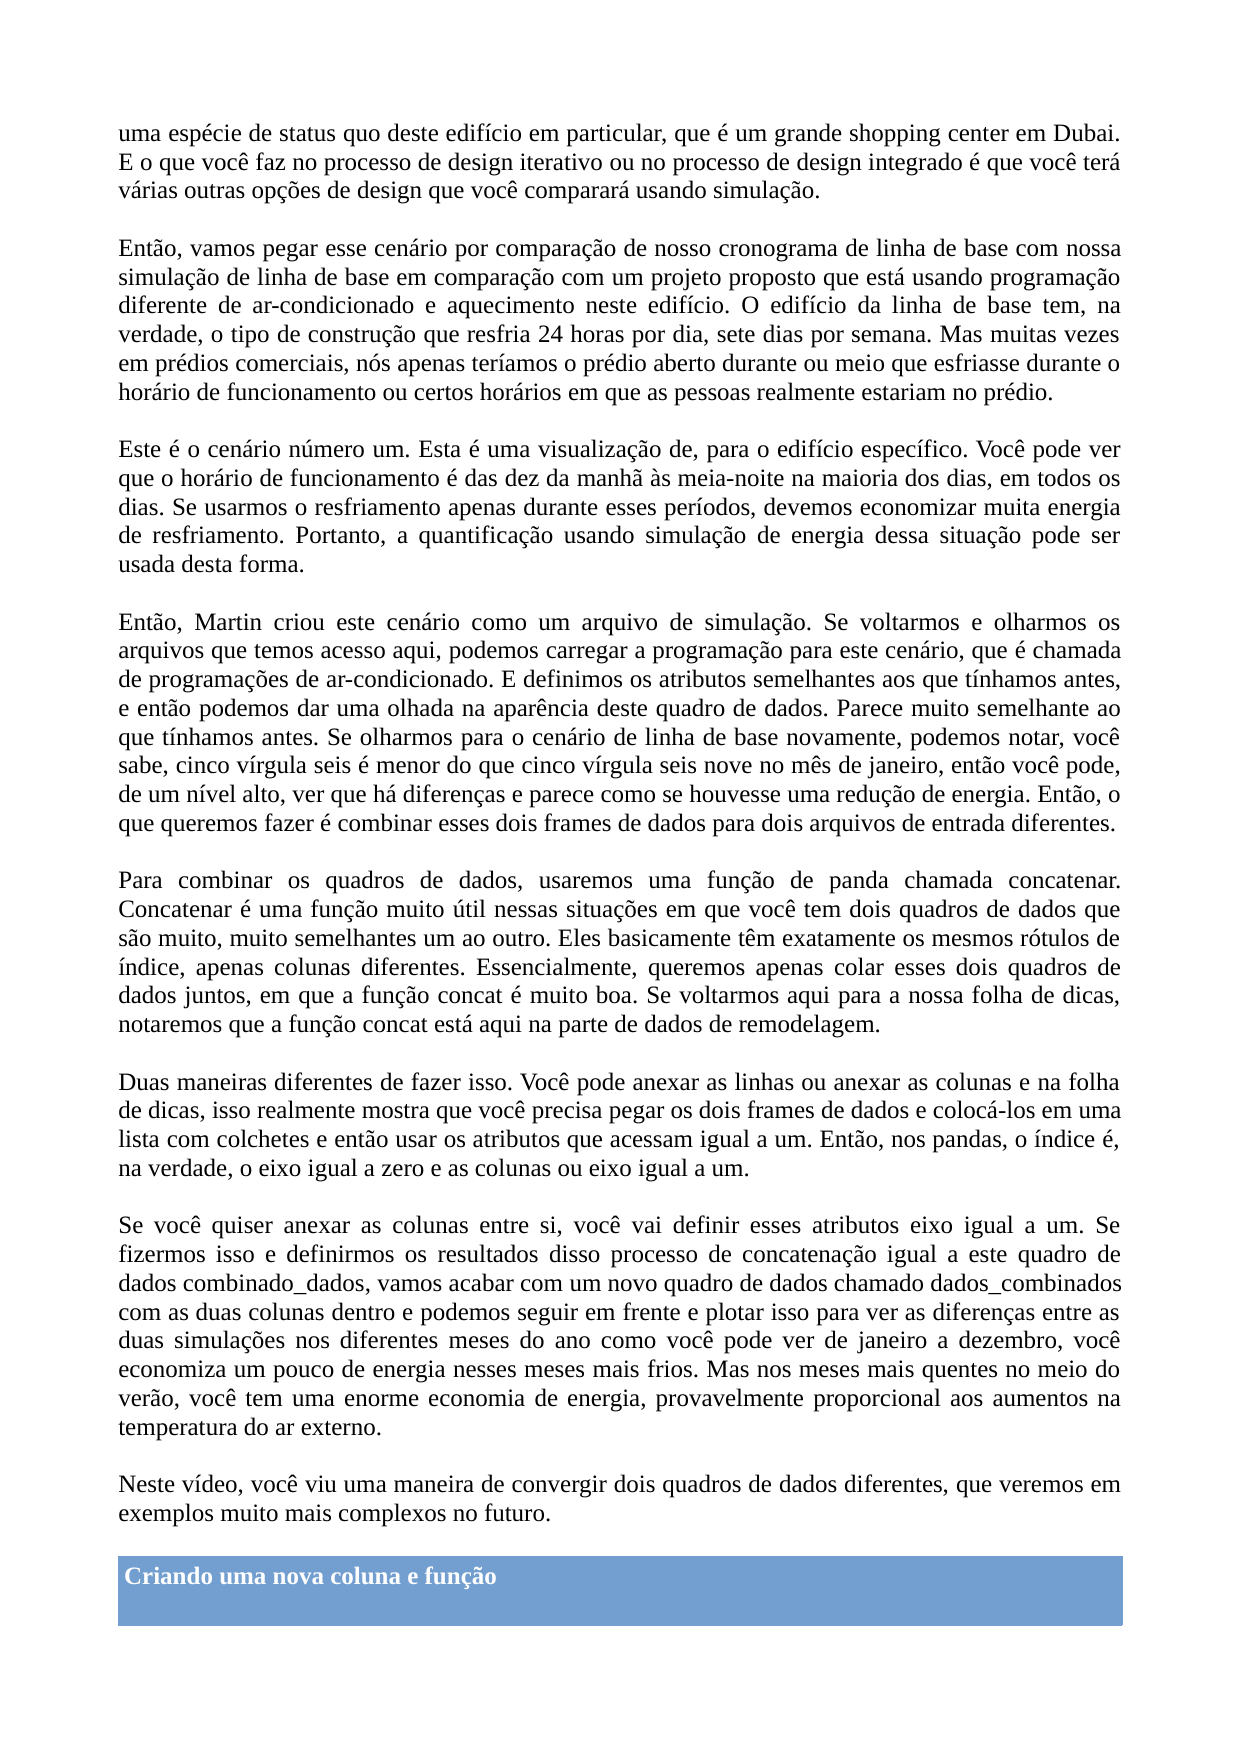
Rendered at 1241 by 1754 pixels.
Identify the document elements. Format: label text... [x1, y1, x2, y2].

table_header Criando uma nova coluna e função [119, 1557, 1122, 1625]
text Este é o cenário número um. Esta é uma visualização de, para o edifício específico. Você pode ver que o horário de funcionamento é das dez da manhã às meia-noite na maioria dos dias, em todos os dias. Se usarmos o resfriamento apenas durante esses períodos, devemos economizar muita energia de resfriamento. Portanto, a quantificação usando simulação de energia dessa situação pode ser usada desta forma. [118, 434, 1122, 578]
text Para combinar os quadros de dados, usaremos uma função de panda chamada concatenar. Concatenar é uma função muito útil nessas situações em que você tem dois quadros de dados que são muito, muito semelhantes um ao outro. Eles basicamente têm exatamente os mesmos rótulos de índice, apenas colunas diferentes. Essencialmente, queremos apenas colar esses dois quadros de dados juntos, em que a função concat é muito boa. Se voltarmos aqui para a nossa folha de dicas, notaremos que a função concat está aqui na parte de dados de remodelagem. [118, 866, 1122, 1038]
text Se você quiser anexar as colunas entre si, você vai definir esses atributos eixo igual a um. Se fizermos isso e definirmos os resultados disso processo de concatenação igual a este quadro de dados combinado_dados, vamos acabar com um novo quadro de dados chamado dados_combinados com as duas colunas dentro e podemos seguir em frente e plotar isso para ver as diferenças entre as duas simulações nos diferentes meses do ano como você pode ver de janeiro a dezembro, você economiza um pouco de energia nesses meses mais frios. Mas nos meses mais quentes no meio do verão, você tem uma enorme economia de energia, provavelmente proporcional aos aumentos na temperatura do ar externo. [118, 1211, 1122, 1441]
text uma espécie de status quo deste edifício em particular, que é um grande shopping center em Dubai. E o que você faz no processo de design iterativo ou no processo de design integrado é que você terá várias outras opções de design que você comparará usando simulação. [118, 118, 1122, 204]
text Então, vamos pegar esse cenário por comparação de nosso cronograma de linha de base com nossa simulação de linha de base em comparação com um projeto proposto que está usando programação diferente de ar-condicionado e aquecimento neste edifício. O edifício da linha de base tem, na verdade, o tipo de construção que resfria 24 horas por dia, sete dias por semana. Mas muitas vezes em prédios comerciais, nós apenas teríamos o prédio aberto durante ou meio que esfriasse durante o horário de funcionamento ou certos horários em que as pessoas realmente estariam no prédio. [118, 233, 1122, 406]
text Neste vídeo, você viu uma maneira de convergir dois quadros de dados diferentes, que veremos em exemplos muito mais complexos no futuro. [118, 1469, 1122, 1527]
text Então, Martin criou este cenário como um arquivo de simulação. Se voltarmos e olharmos os arquivos que temos acesso aqui, podemos carregar a programação para este cenário, que é chamada de programações de ar-condicionado. E definimos os atributos semelhantes aos que tínhamos antes, e então podemos dar uma olhada na aparência deste quadro de dados. Parece muito semelhante ao que tínhamos antes. Se olharmos para o cenário de linha de base novamente, podemos notar, você sabe, cinco vírgula seis é menor do que cinco vírgula seis nove no mês de janeiro, então você pode, de um nível alto, ver que há diferenças e parece como se houvesse uma redução de energia. Então, o que queremos fazer é combinar esses dois frames de dados para dois arquivos de entrada diferentes. [118, 607, 1122, 837]
text Duas maneiras diferentes de fazer isso. Você pode anexar as linhas ou anexar as colunas e na folha de dicas, isso realmente mostra que você precisa pegar os dois frames de dados e colocá-los em uma lista com colchetes e então usar os atributos que acessam igual a um. Então, nos pandas, o índice é, na verdade, o eixo igual a zero e as colunas ou eixo igual a um. [118, 1067, 1122, 1182]
